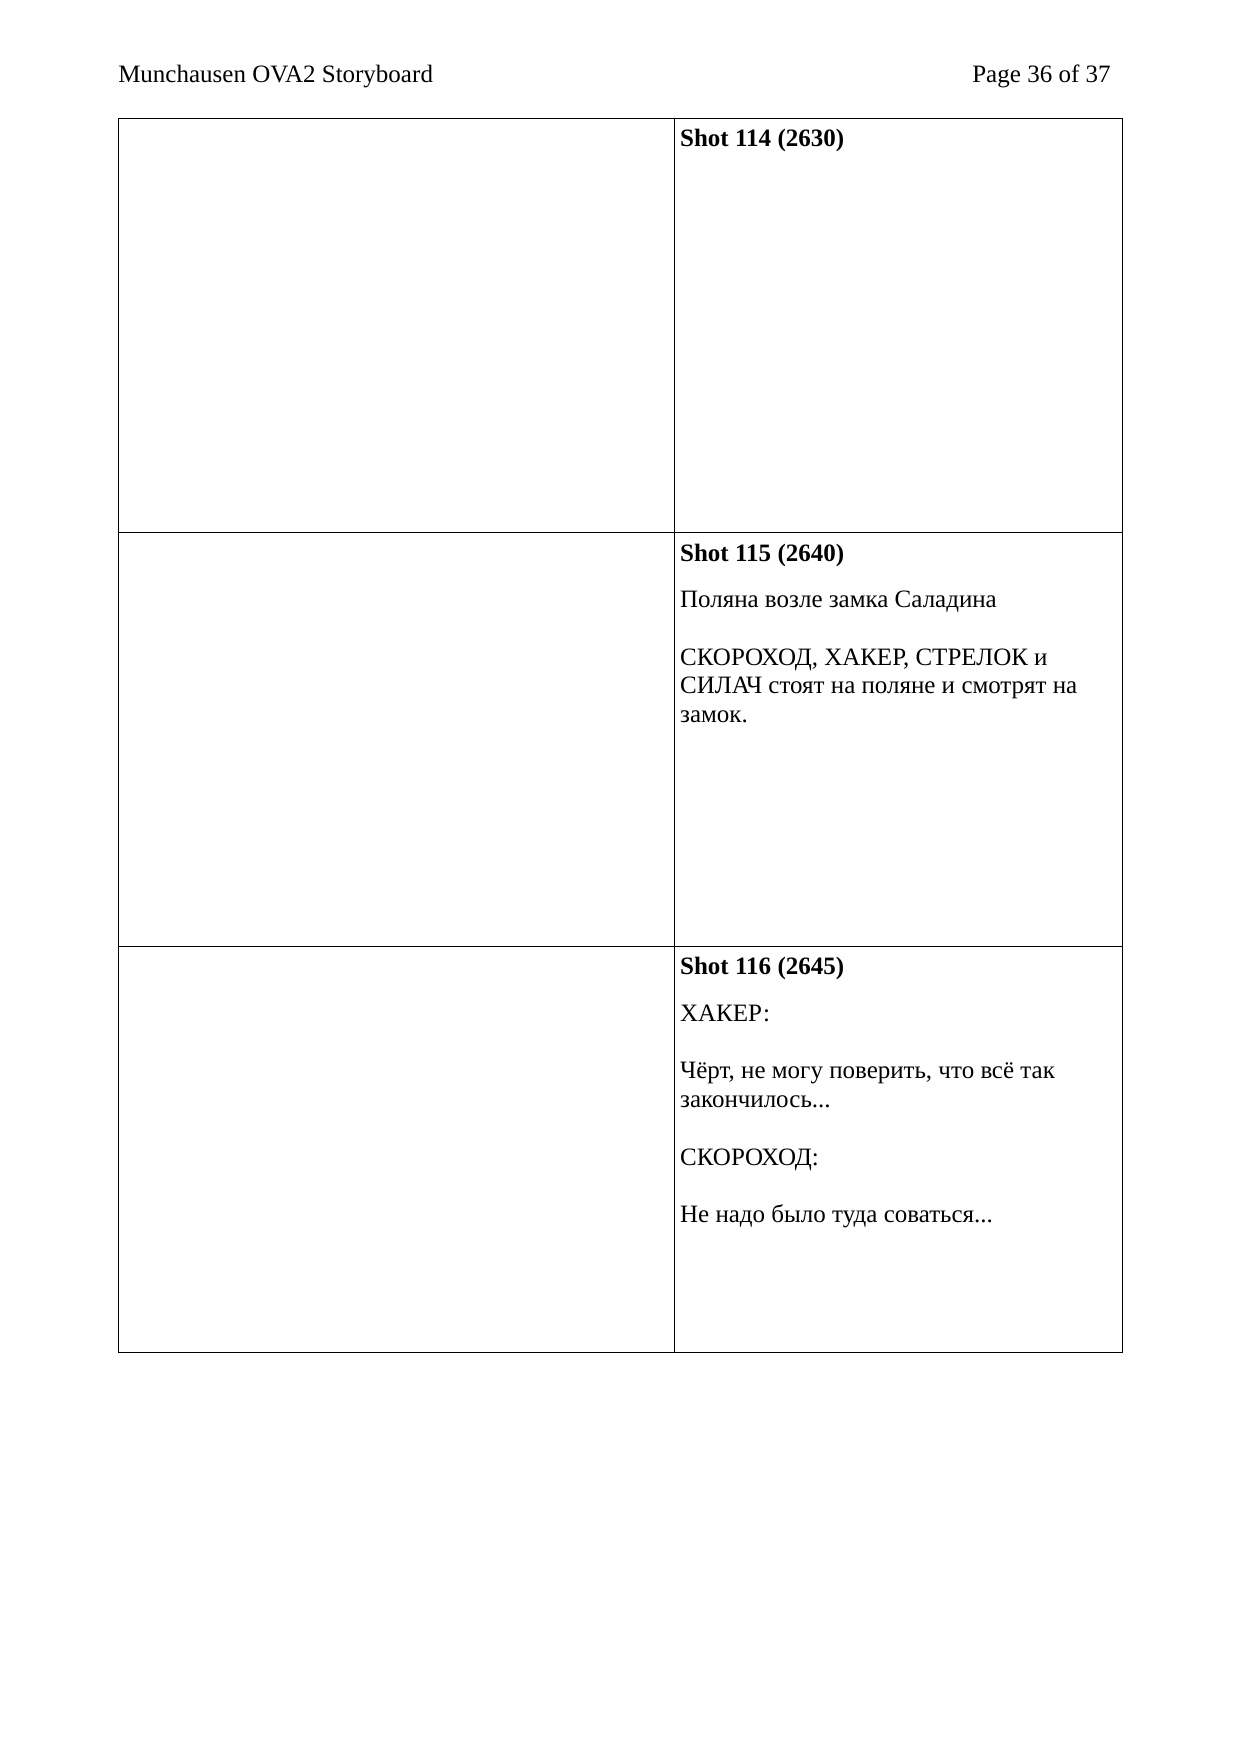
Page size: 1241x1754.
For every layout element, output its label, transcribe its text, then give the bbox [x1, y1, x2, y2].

table_cell [119, 947, 674, 1352]
table_cell Shot 116 (2645) ХАКЕР: Чёрт, не могу поверить, что всё так закончилось... СКОРОХОД: Не надо было туда соваться... [675, 947, 1122, 1352]
table_cell Shot 115 (2640) Поляна возле замка Саладина СКОРОХОД, ХАКЕР, СТРЕЛОК и СИЛАЧ стоят на поляне и смотрят на замок. [675, 533, 1122, 946]
table_cell [119, 533, 674, 946]
table_cell [119, 119, 674, 532]
table_cell Shot 114 (2630) [675, 119, 1122, 532]
